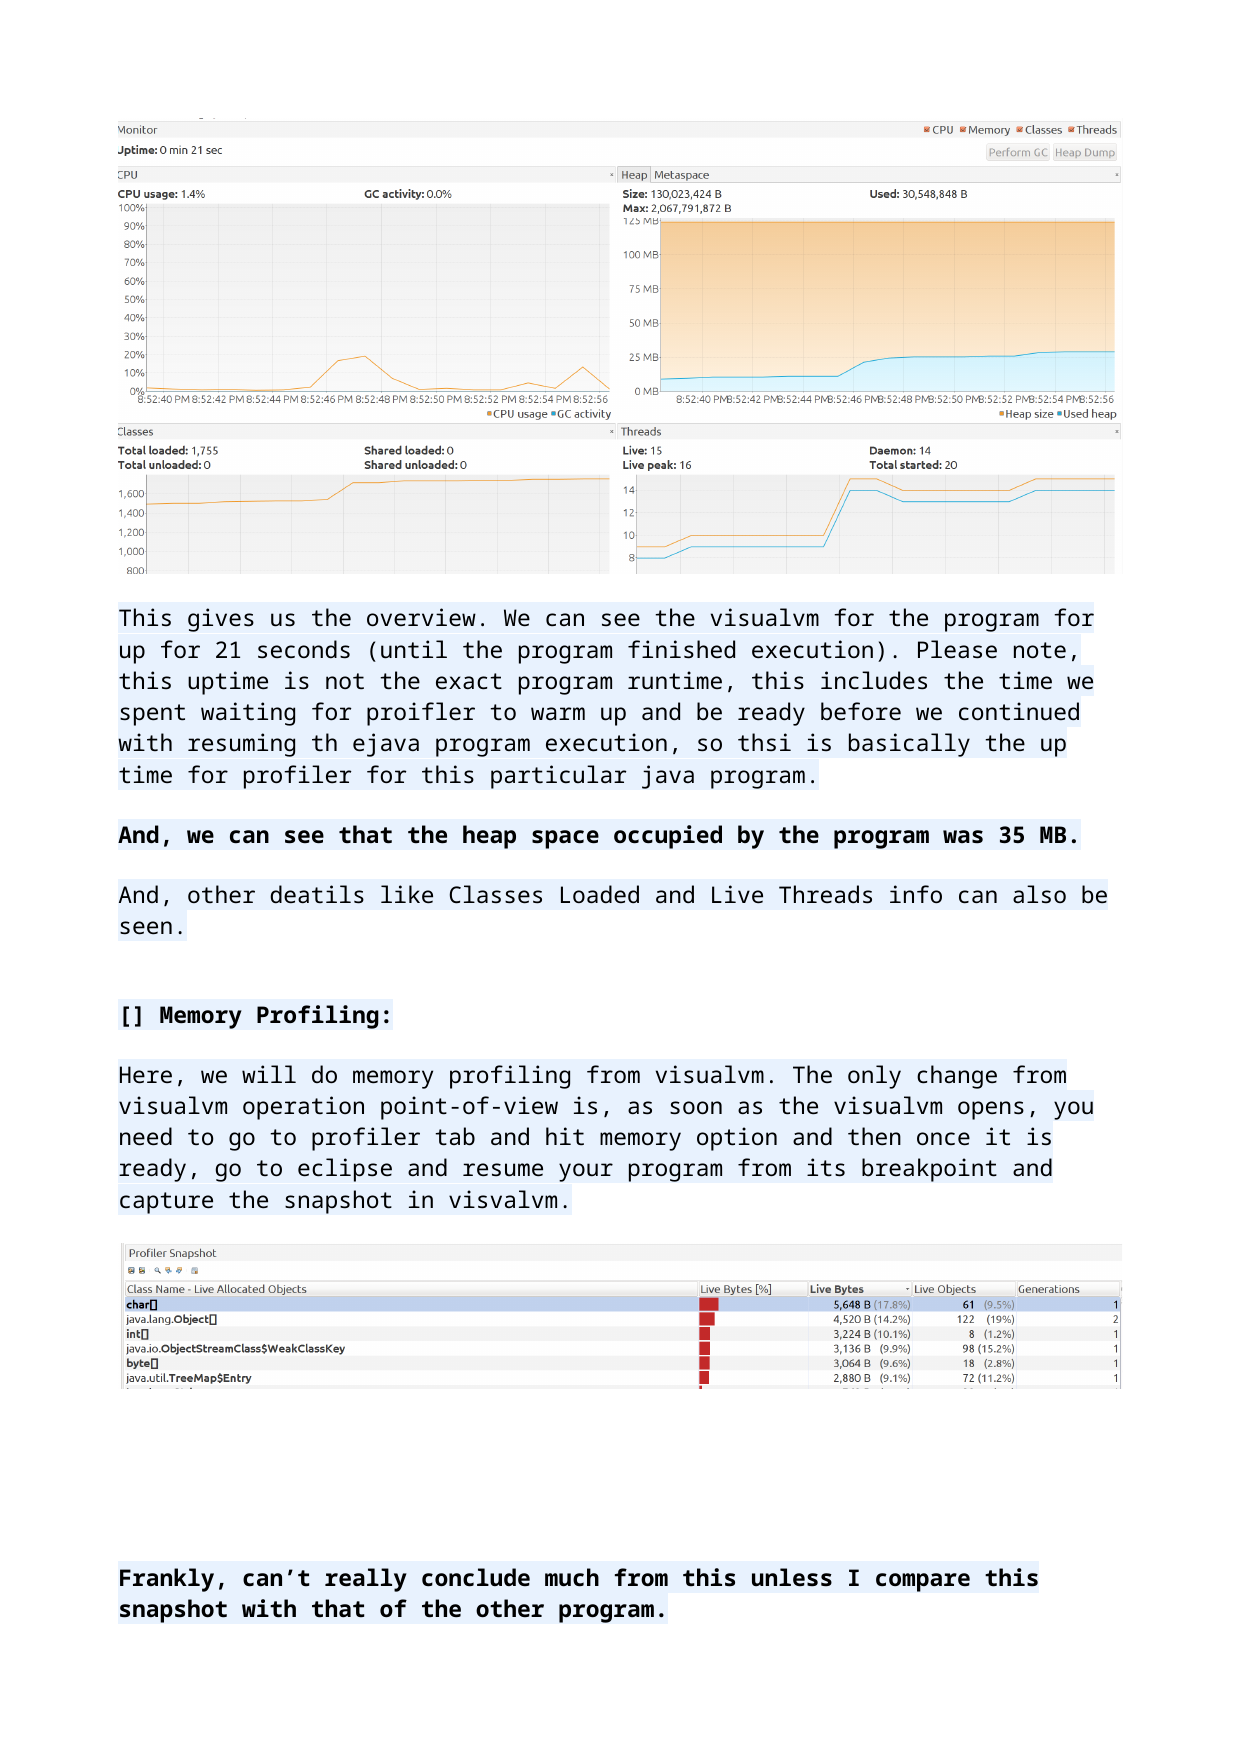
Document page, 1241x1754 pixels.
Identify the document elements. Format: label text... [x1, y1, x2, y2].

picture [118, 118, 1123, 574]
text This gives us the overview. We can see the visualvm for the program for up for 21 seconds (until the program finished execution). Please note, this uptime is not the exact program runtime, this includes the time we spent waiting for proifler to warm up and be ready before we continued with resuming th ejava program execution, so thsi is basically the up time for profiler for this particular java program. [118, 602, 1122, 790]
text Frankly, can’t really conclude much from this unless I compare this snapshot with that of the other program. [118, 1561, 1122, 1624]
text Here, we will do memory profiling from visualvm. The only change from visualvm operation point-of-view is, as soon as the visualvm opens, you need to go to profiler tab and hit memory option and then once it is ready, go to eclipse and resume your program from its breakpoint and capture the snapshot in visvalvm. [118, 1058, 1122, 1215]
text And, we can see that the heap space occupied by the program was 35 MB. [118, 818, 1122, 850]
picture [118, 1243, 1123, 1389]
text [] Memory Profiling: [118, 998, 1122, 1030]
text And, other deatils like Classes Loaded and Live Threads info can also be seen. [118, 878, 1122, 941]
